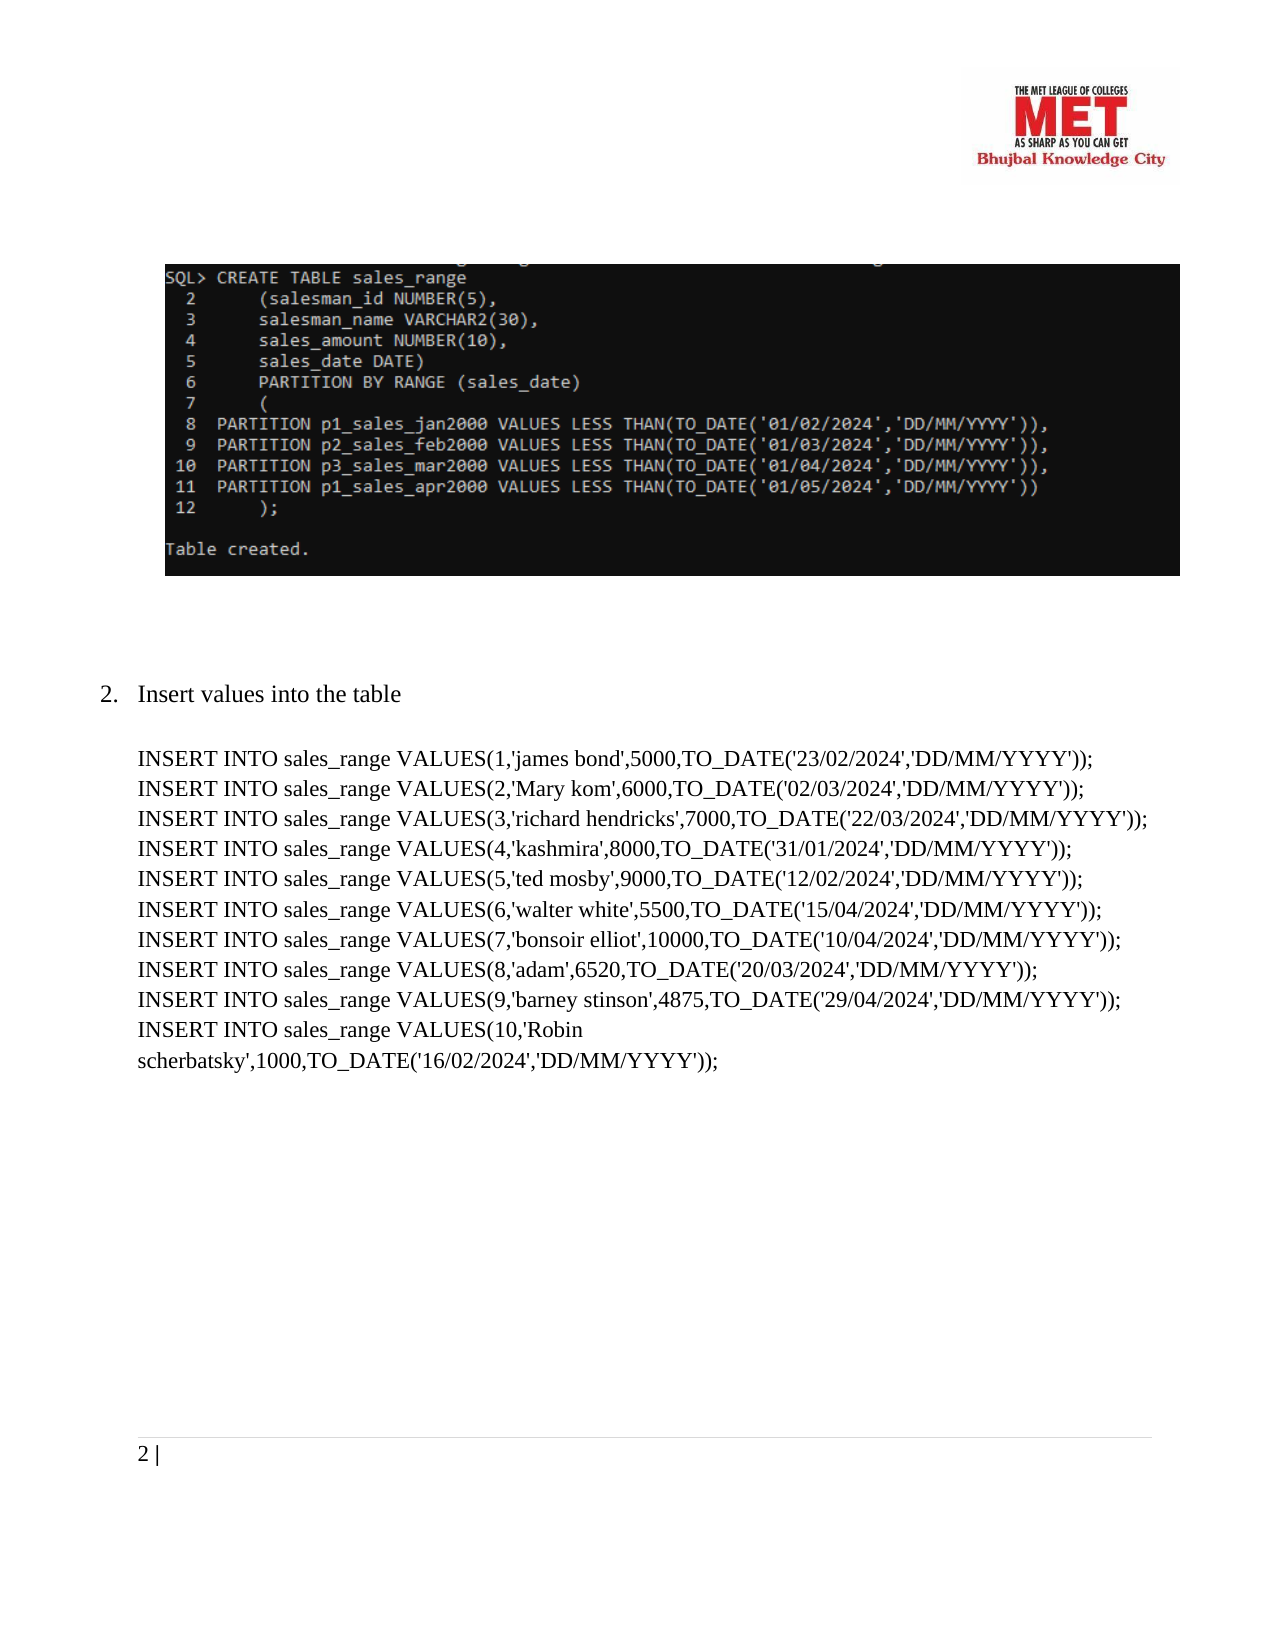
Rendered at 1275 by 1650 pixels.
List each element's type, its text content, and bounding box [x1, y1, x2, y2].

text INSERT INTO sales_range VALUES(2,'Mary kom',6000,TO_DATE('02/03/2024','DD/MM/YYYY')); [137, 775, 1152, 801]
list Insert values into the table [100, 679, 1152, 707]
text INSERT INTO sales_range VALUES(6,'walter white',5500,TO_DATE('15/04/2024','DD/MM/YYYY')); [137, 896, 1152, 922]
picture [165, 264, 1180, 576]
text INSERT INTO sales_range VALUES(10,'Robin scherbatsky',1000,TO_DATE('16/02/2024','DD/MM/YYYY')); [137, 1017, 1152, 1073]
text INSERT INTO sales_range VALUES(3,'richard hendricks',7000,TO_DATE('22/03/2024','DD/MM/YYYY')); [137, 805, 1152, 831]
picture [300, 67, 1180, 185]
text INSERT INTO sales_range VALUES(8,'adam',6520,TO_DATE('20/03/2024','DD/MM/YYYY')); [137, 956, 1152, 982]
text INSERT INTO sales_range VALUES(4,'kashmira',8000,TO_DATE('31/01/2024','DD/MM/YYYY')); [137, 835, 1152, 862]
text INSERT INTO sales_range VALUES(7,'bonsoir elliot',10000,TO_DATE('10/04/2024','DD/MM/YYYY')); [137, 926, 1152, 952]
text INSERT INTO sales_range VALUES(1,'james bond',5000,TO_DATE('23/02/2024','DD/MM/YYYY')); [137, 745, 1152, 771]
text INSERT INTO sales_range VALUES(5,'ted mosby',9000,TO_DATE('12/02/2024','DD/MM/YYYY')); [137, 866, 1152, 892]
text INSERT INTO sales_range VALUES(9,'barney stinson',4875,TO_DATE('29/04/2024','DD/MM/YYYY')); [137, 986, 1152, 1013]
